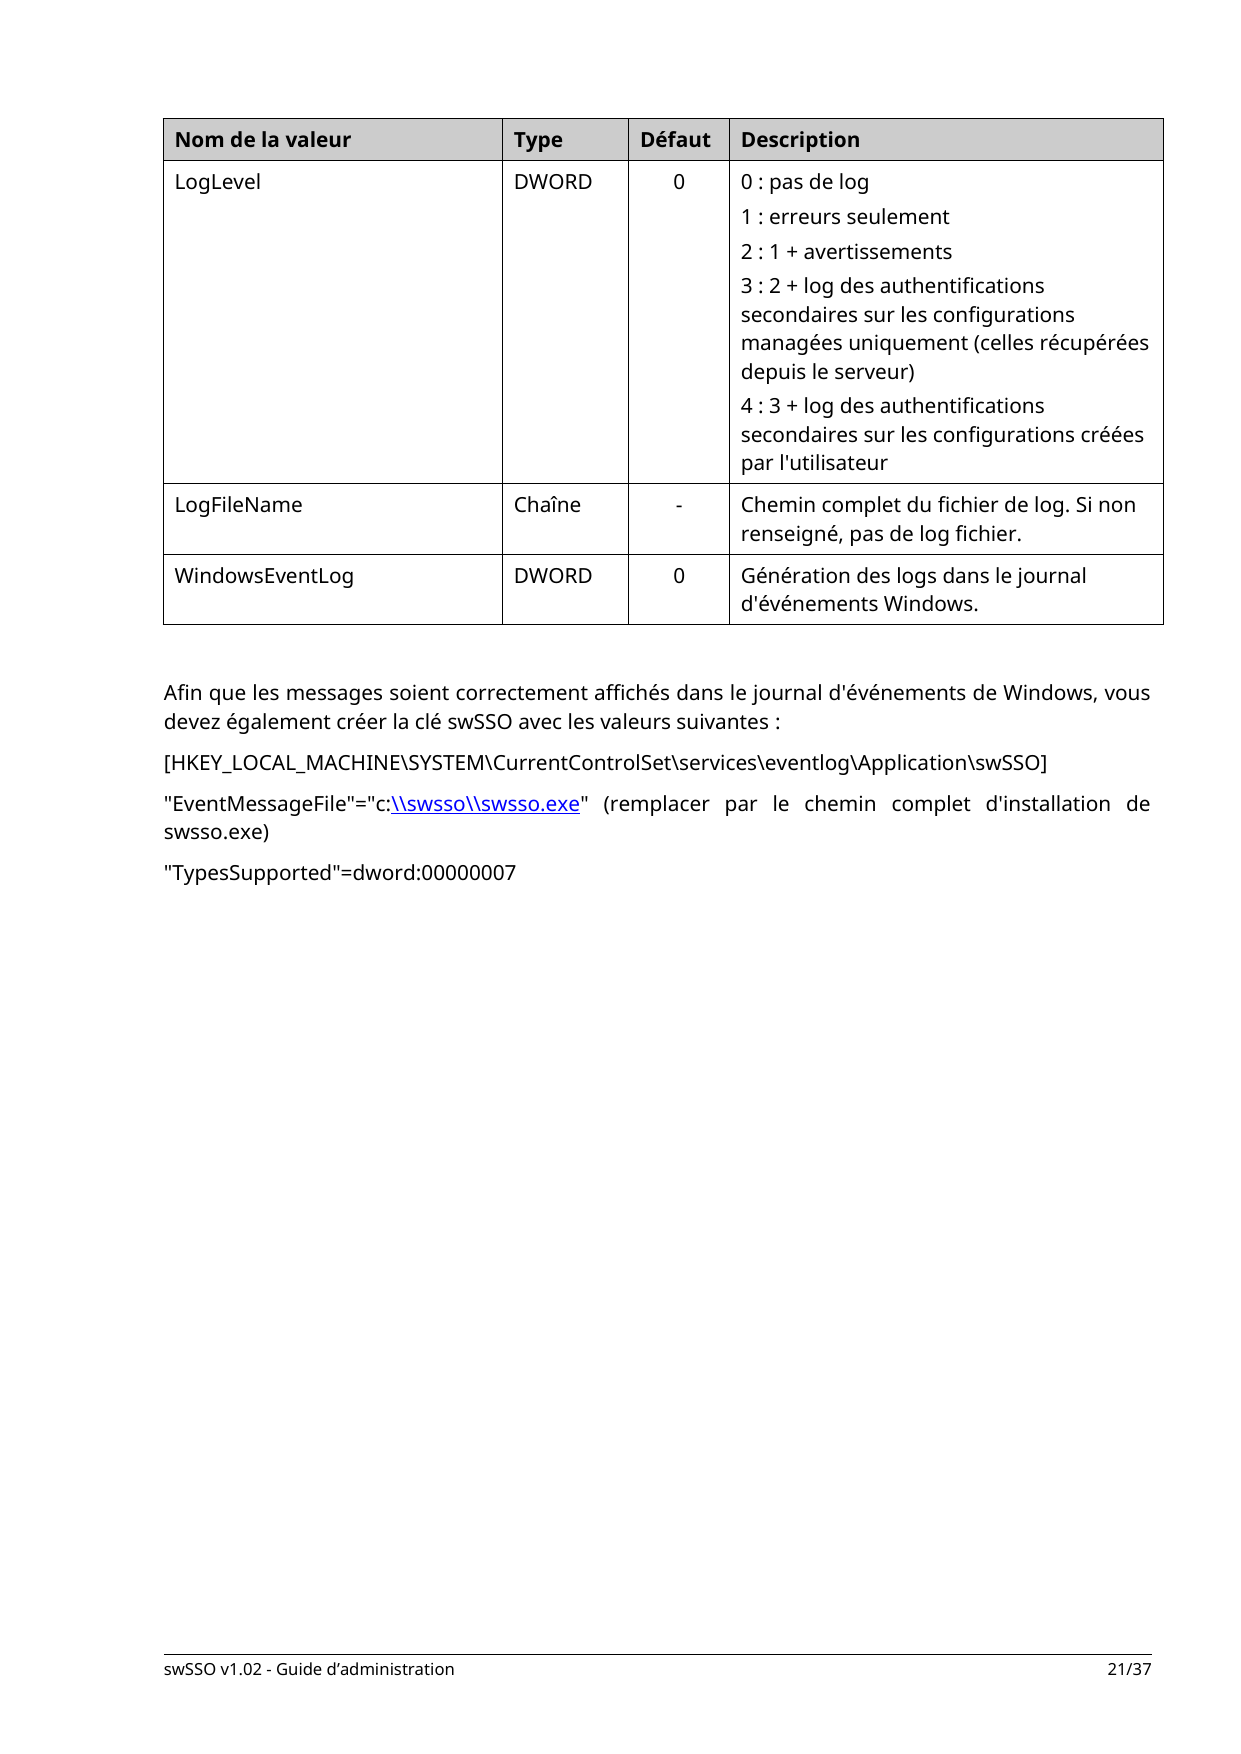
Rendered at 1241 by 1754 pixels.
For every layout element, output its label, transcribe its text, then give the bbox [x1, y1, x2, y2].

table_cell DWORD [503, 161, 628, 483]
table_cell Chemin complet du fichier de log. Si non renseigné, pas de log fichier. [730, 484, 1163, 553]
table_header Défaut [629, 119, 729, 160]
table_cell LogLevel [164, 161, 502, 483]
text "EventMessageFile"="c:\\swsso\\swsso.exe" (remplacer par le chemin complet d'installation de swsso.exe) [164, 789, 1152, 846]
table_cell Génération des logs dans le journal d'événements Windows. [730, 555, 1163, 624]
table_cell DWORD [503, 555, 628, 624]
table_header Nom de la valeur [164, 119, 502, 160]
table_header Type [503, 119, 628, 160]
text "TypesSupported"=dword:00000007 [164, 858, 1152, 886]
table_cell Chaîne [503, 484, 628, 553]
text [HKEY_LOCAL_MACHINE\SYSTEM\CurrentControlSet\services\eventlog\Application\swSSO] [164, 748, 1152, 776]
table_header Description [730, 119, 1163, 160]
table_cell 0 [629, 555, 729, 624]
table_cell LogFileName [164, 484, 502, 553]
table_cell 0 [629, 161, 729, 483]
table_cell - [629, 484, 729, 553]
text Afin que les messages soient correctement affichés dans le journal d'événements de Windows, vous devez également créer la clé swSSO avec les valeurs suivantes : [164, 678, 1152, 735]
table_cell 0 : pas de log 1 : erreurs seulement 2 : 1 + avertissements 3 : 2 + log des authentifications secondaires sur les configurations managées uniquement (celles récupérées depuis le serveur) 4 : 3 + log des authentifications secondaires sur les configurations créées par l'utilisateur [730, 161, 1163, 483]
table_cell WindowsEventLog [164, 555, 502, 624]
